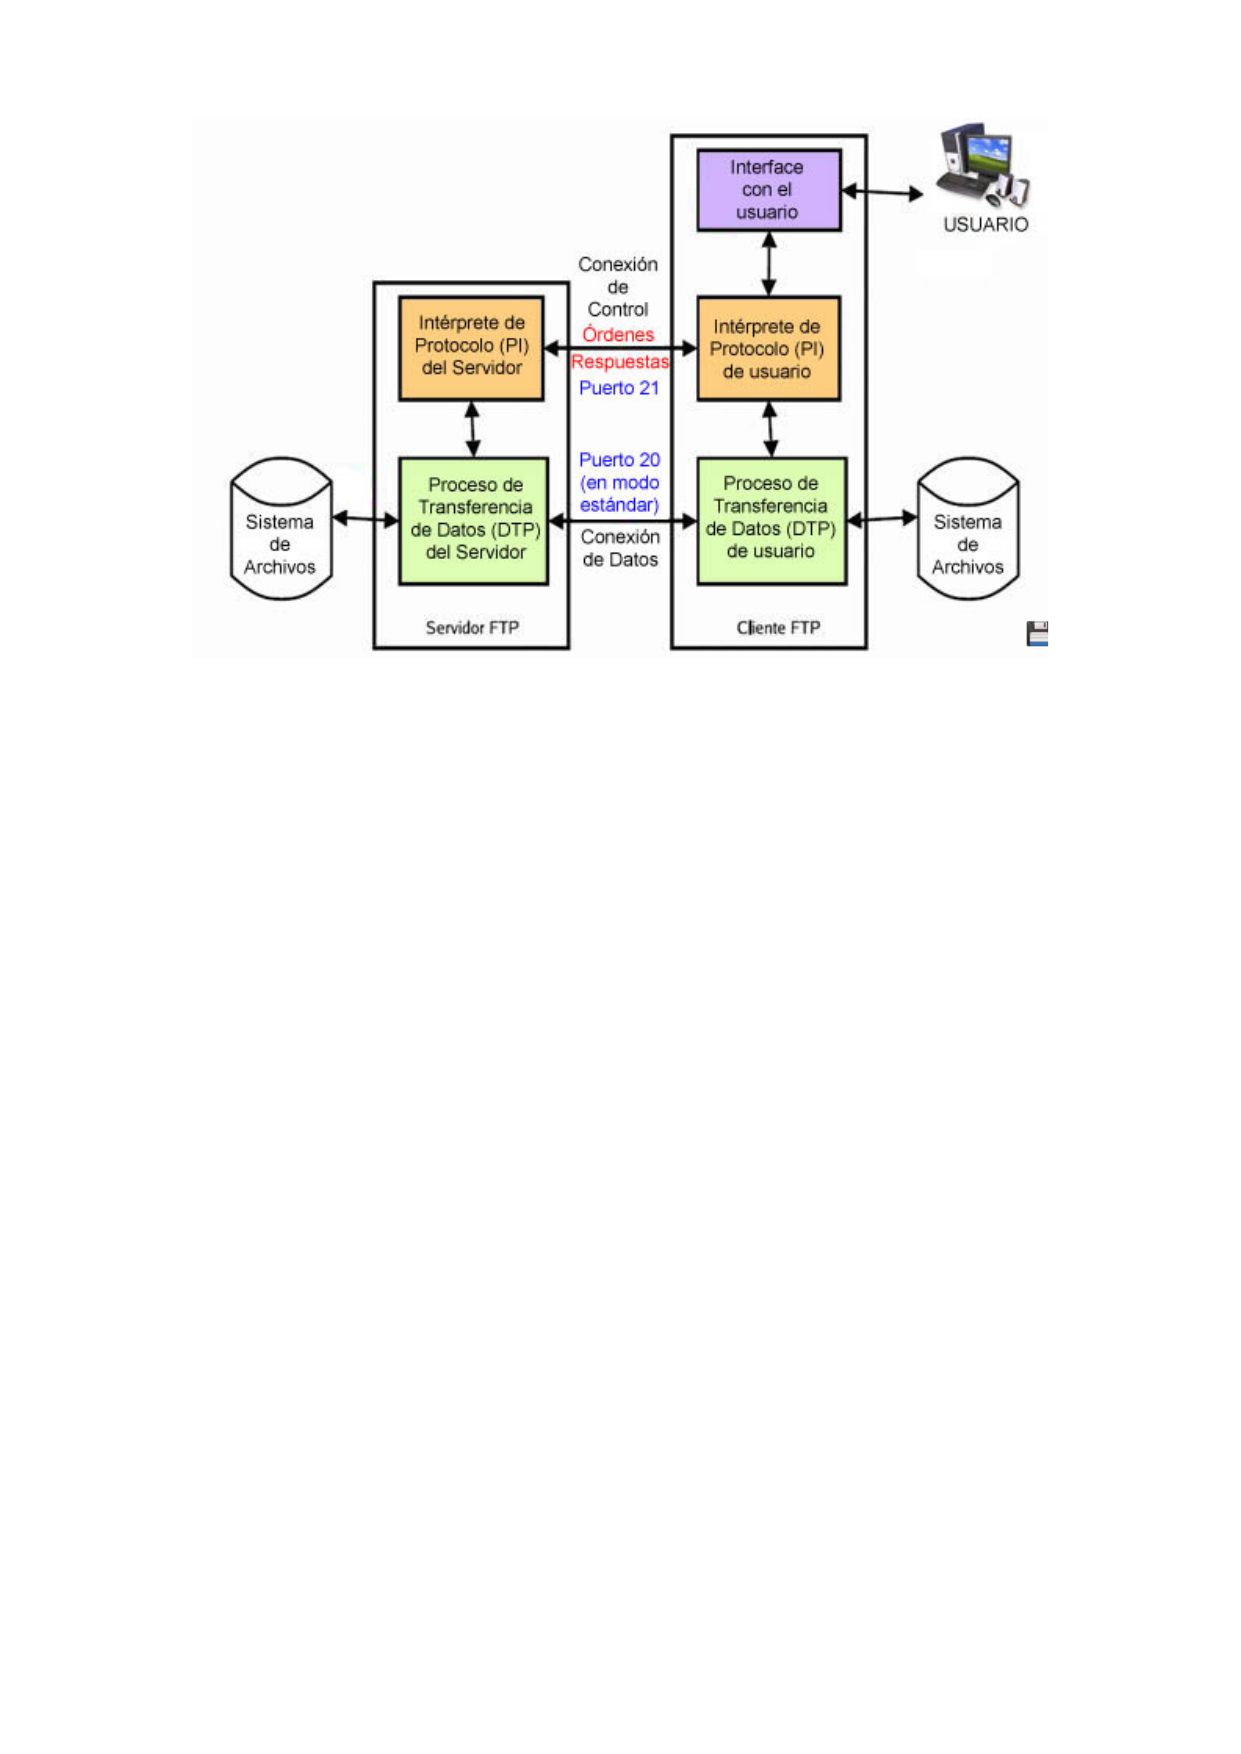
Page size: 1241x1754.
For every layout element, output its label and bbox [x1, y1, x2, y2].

picture [192, 118, 1049, 659]
